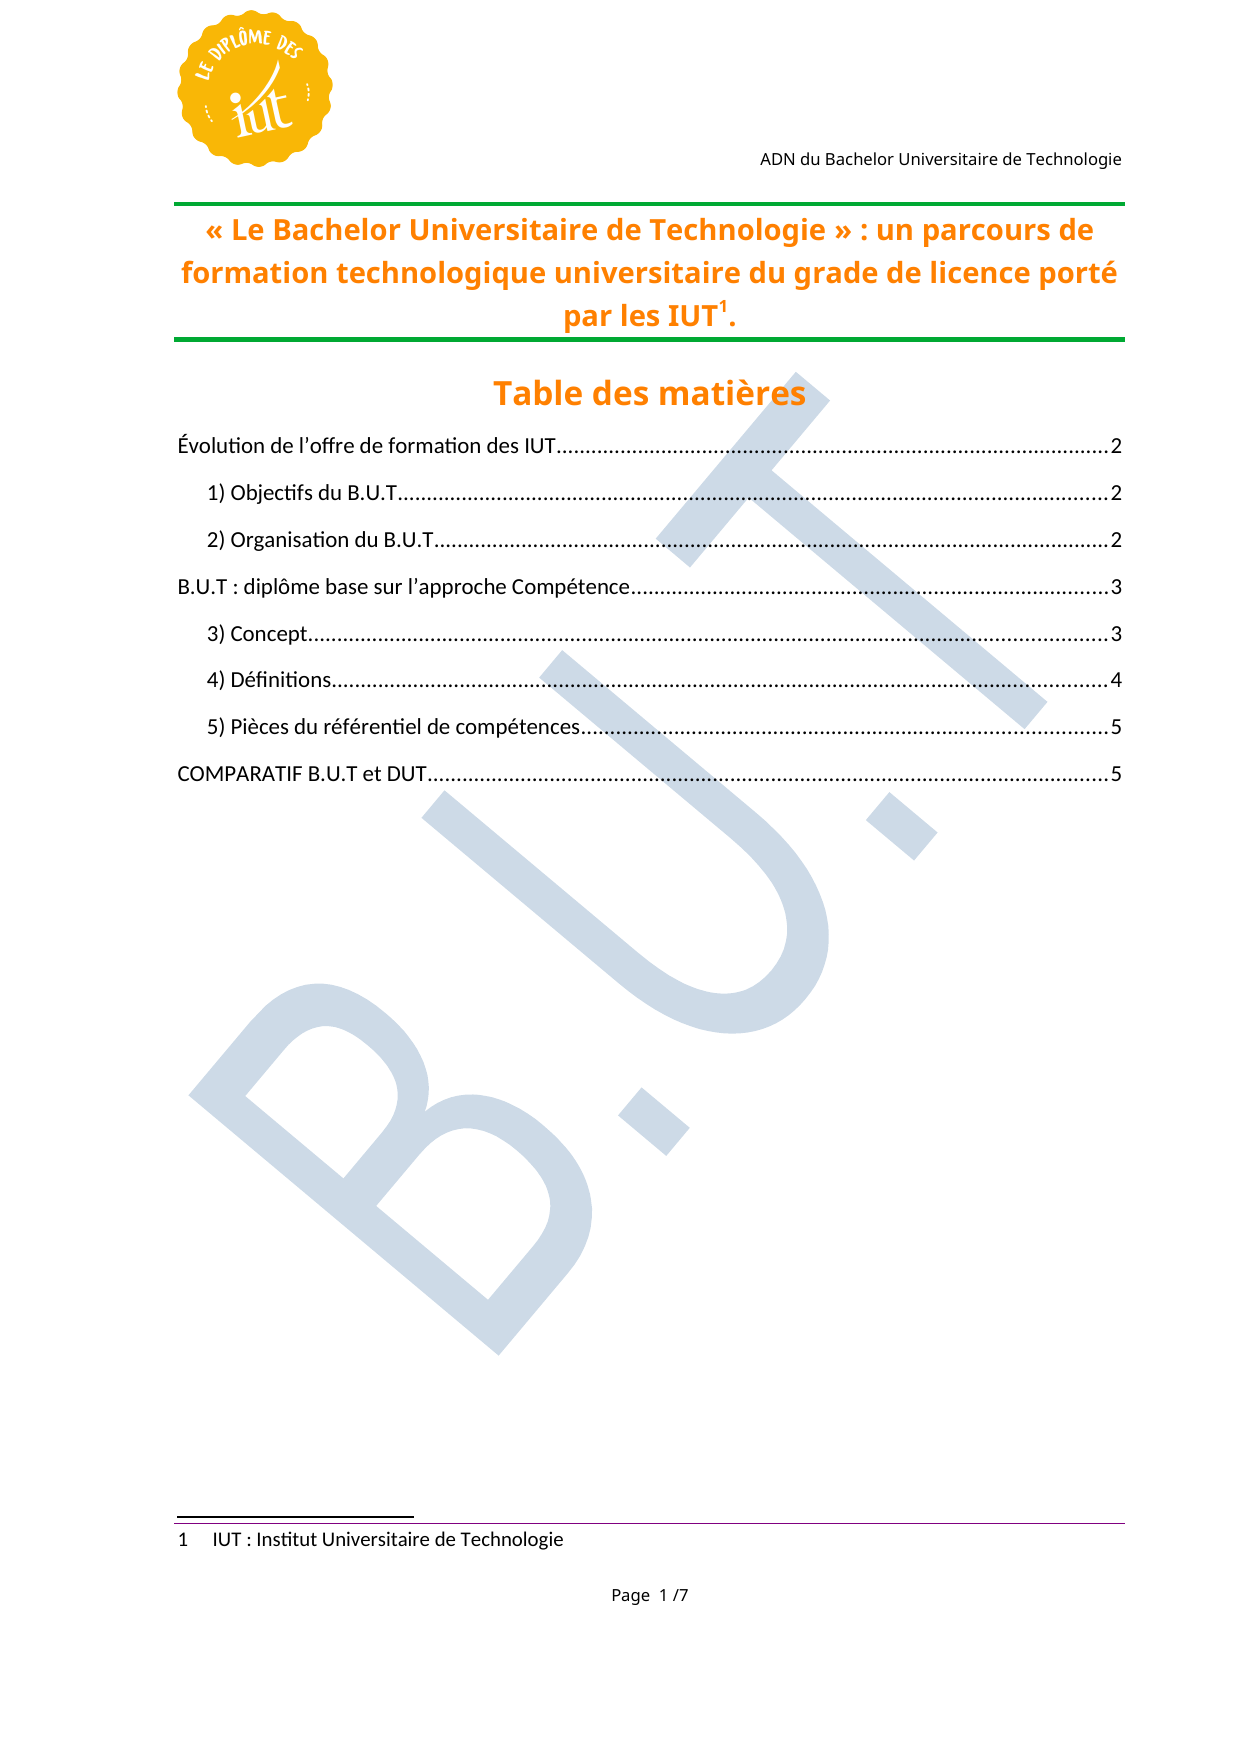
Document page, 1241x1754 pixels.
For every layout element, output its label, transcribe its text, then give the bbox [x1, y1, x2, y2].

title « Le Bachelor Universitaire de Technologie » : un parcours de formation technologique universitaire du grade de licence porté par les IUT. [174, 206, 1125, 337]
text IUT : Institut Universitaire de Technologie [174, 1524, 1125, 1554]
text 2) Organisation du B.U.T 2 [207, 525, 1122, 553]
text 3) Concept 3 [207, 619, 1122, 647]
picture [177, 10, 333, 167]
subtitle Table des matières [177, 370, 1122, 415]
text B.U.T : diplôme base sur l’approche Compétence 3 [177, 572, 1122, 600]
text Évolution de l’offre de formation des IUT 2 [177, 431, 1122, 459]
text 5) Pièces du référentiel de compétences 5 [207, 712, 1122, 740]
text 1) Objectifs du B.U.T 2 [207, 478, 1122, 506]
text 4) Définitions 4 [207, 666, 1122, 693]
text COMPARATIF B.U.T et DUT 5 [177, 759, 1122, 787]
